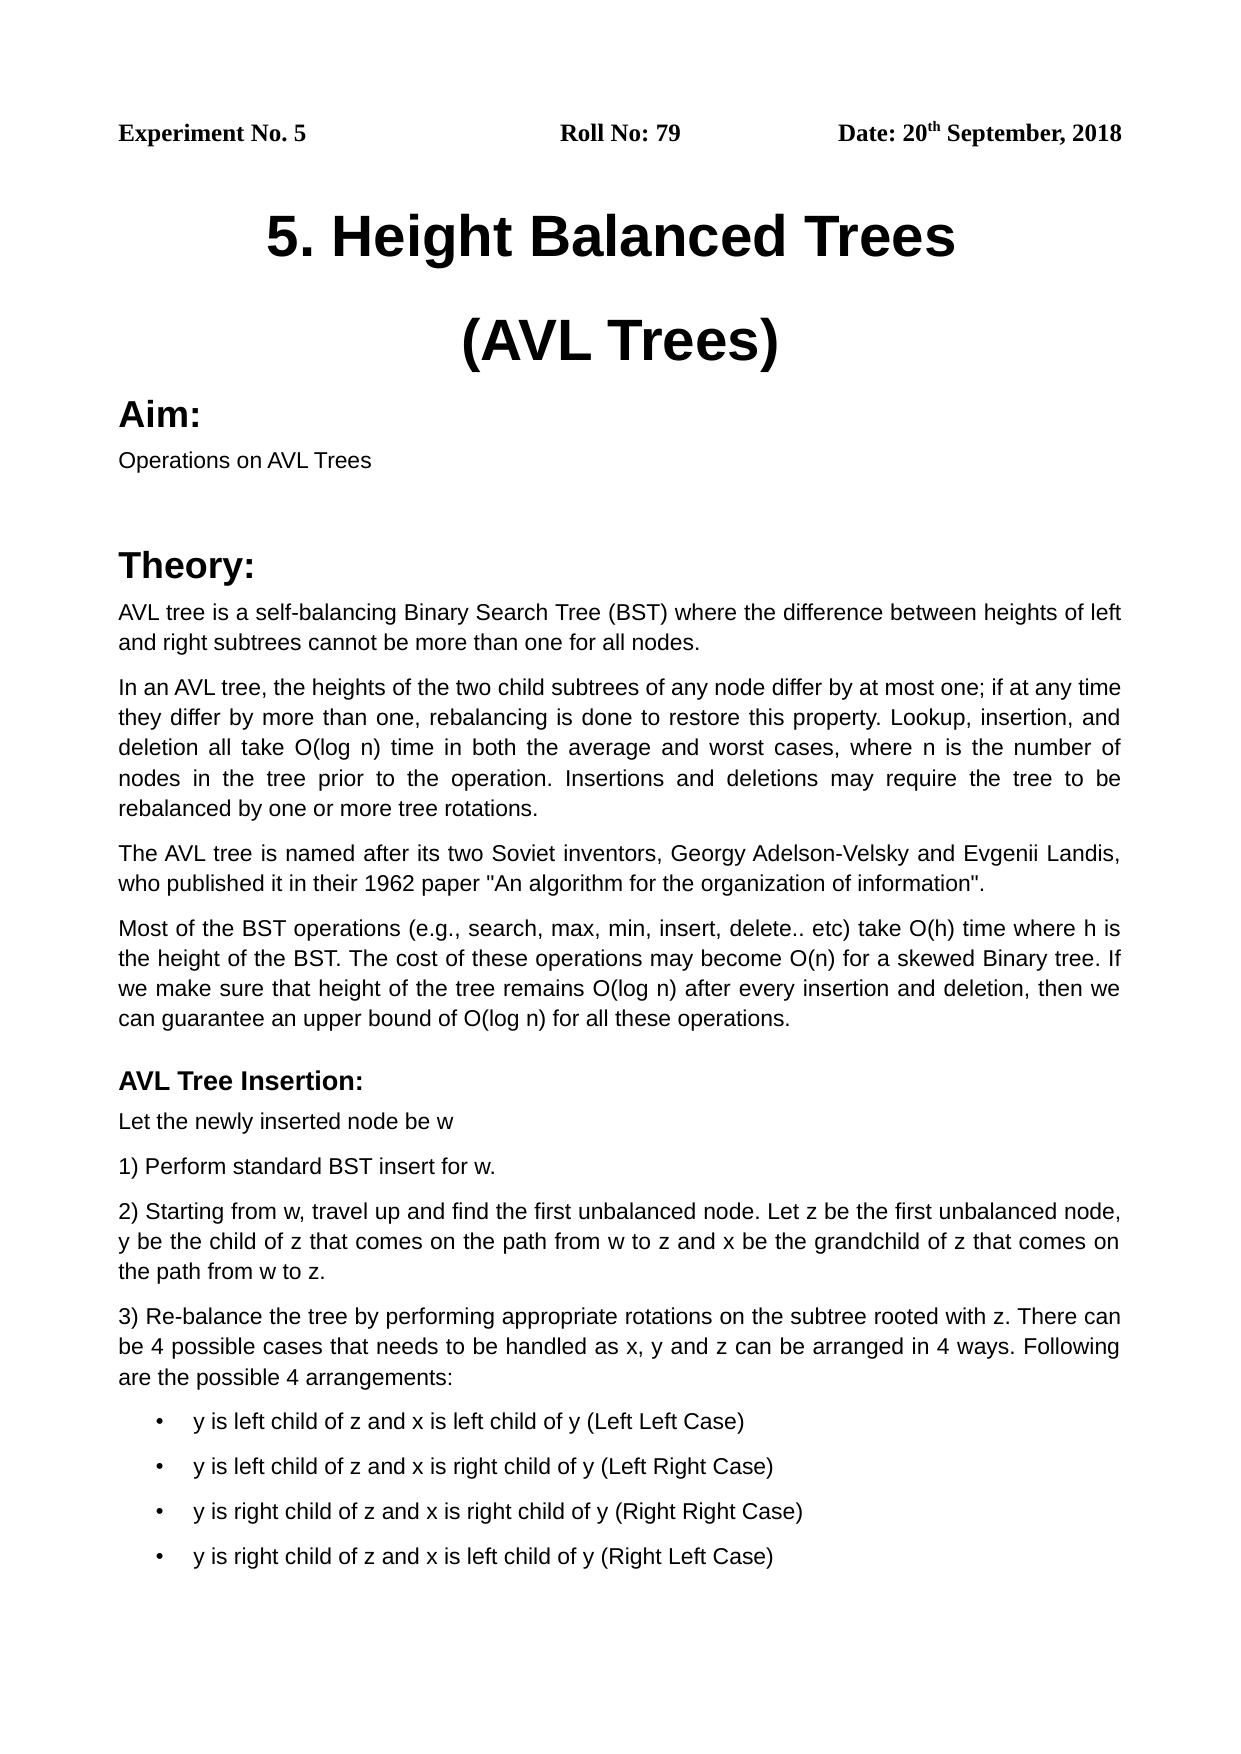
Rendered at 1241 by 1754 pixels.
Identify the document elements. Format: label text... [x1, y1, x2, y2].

title 5. Height Balanced Trees [118, 201, 1122, 268]
text AVL tree is a self-balancing Binary Search Tree (BST) where the difference between heights of left and right subtrees cannot be more than one for all nodes. [118, 599, 1122, 655]
text 3) Re-balance the tree by performing appropriate rotations on the subtree rooted with z. There can be 4 possible cases that needs to be handled as x, y and z can be arranged in 4 ways. Following are the possible 4 arrangements: [118, 1303, 1122, 1390]
text The AVL tree is named after its two Soviet inventors, Georgy Adelson-Velsky and Evgenii Landis, who published it in their 1962 paper "An algorithm for the organization of information". [118, 839, 1122, 896]
text Most of the BST operations (e.g., search, max, min, insert, delete.. etc) take O(h) time where h is the height of the BST. The cost of these operations may become O(n) for a skewed Binary tree. If we make sure that height of the tree remains O(log n) after every insertion and deletion, then we can guarantee an upper bound of O(log n) for all these operations. [118, 914, 1122, 1031]
text 1) Perform standard BST insert for w. [118, 1153, 1122, 1179]
subtitle Aim: [118, 392, 1122, 435]
text Operations on AVL Trees [118, 447, 1122, 474]
subtitle Theory: [118, 543, 1122, 586]
text Let the newly inserted node be w [118, 1108, 1122, 1134]
list y is right child of z and x is left child of y (Right Left Case) [156, 1543, 1122, 1569]
list y is left child of z and x is right child of y (Left Right Case) [156, 1453, 1122, 1479]
text In an AVL tree, the heights of the two child subtrees of any node differ by at most one; if at any time they differ by more than one, rebalancing is done to restore this property. Lookup, insertion, and deletion all take O(log n) time in both the average and worst cases, where n is the number of nodes in the tree prior to the operation. Insertions and deletions may require the tree to be rebalanced by one or more tree rotations. [118, 674, 1122, 821]
list y is right child of z and x is right child of y (Right Right Case) [156, 1498, 1122, 1524]
list y is left child of z and x is left child of y (Left Left Case) [156, 1408, 1122, 1434]
text 2) Starting from w, travel up and find the first unbalanced node. Let z be the first unbalanced node, y be the child of z that comes on the path from w to z and x be the grandchild of z that comes on the path from w to z. [118, 1198, 1122, 1284]
title (AVL Trees) [118, 306, 1122, 373]
subtitle AVL Tree Insertion: [118, 1064, 1122, 1096]
